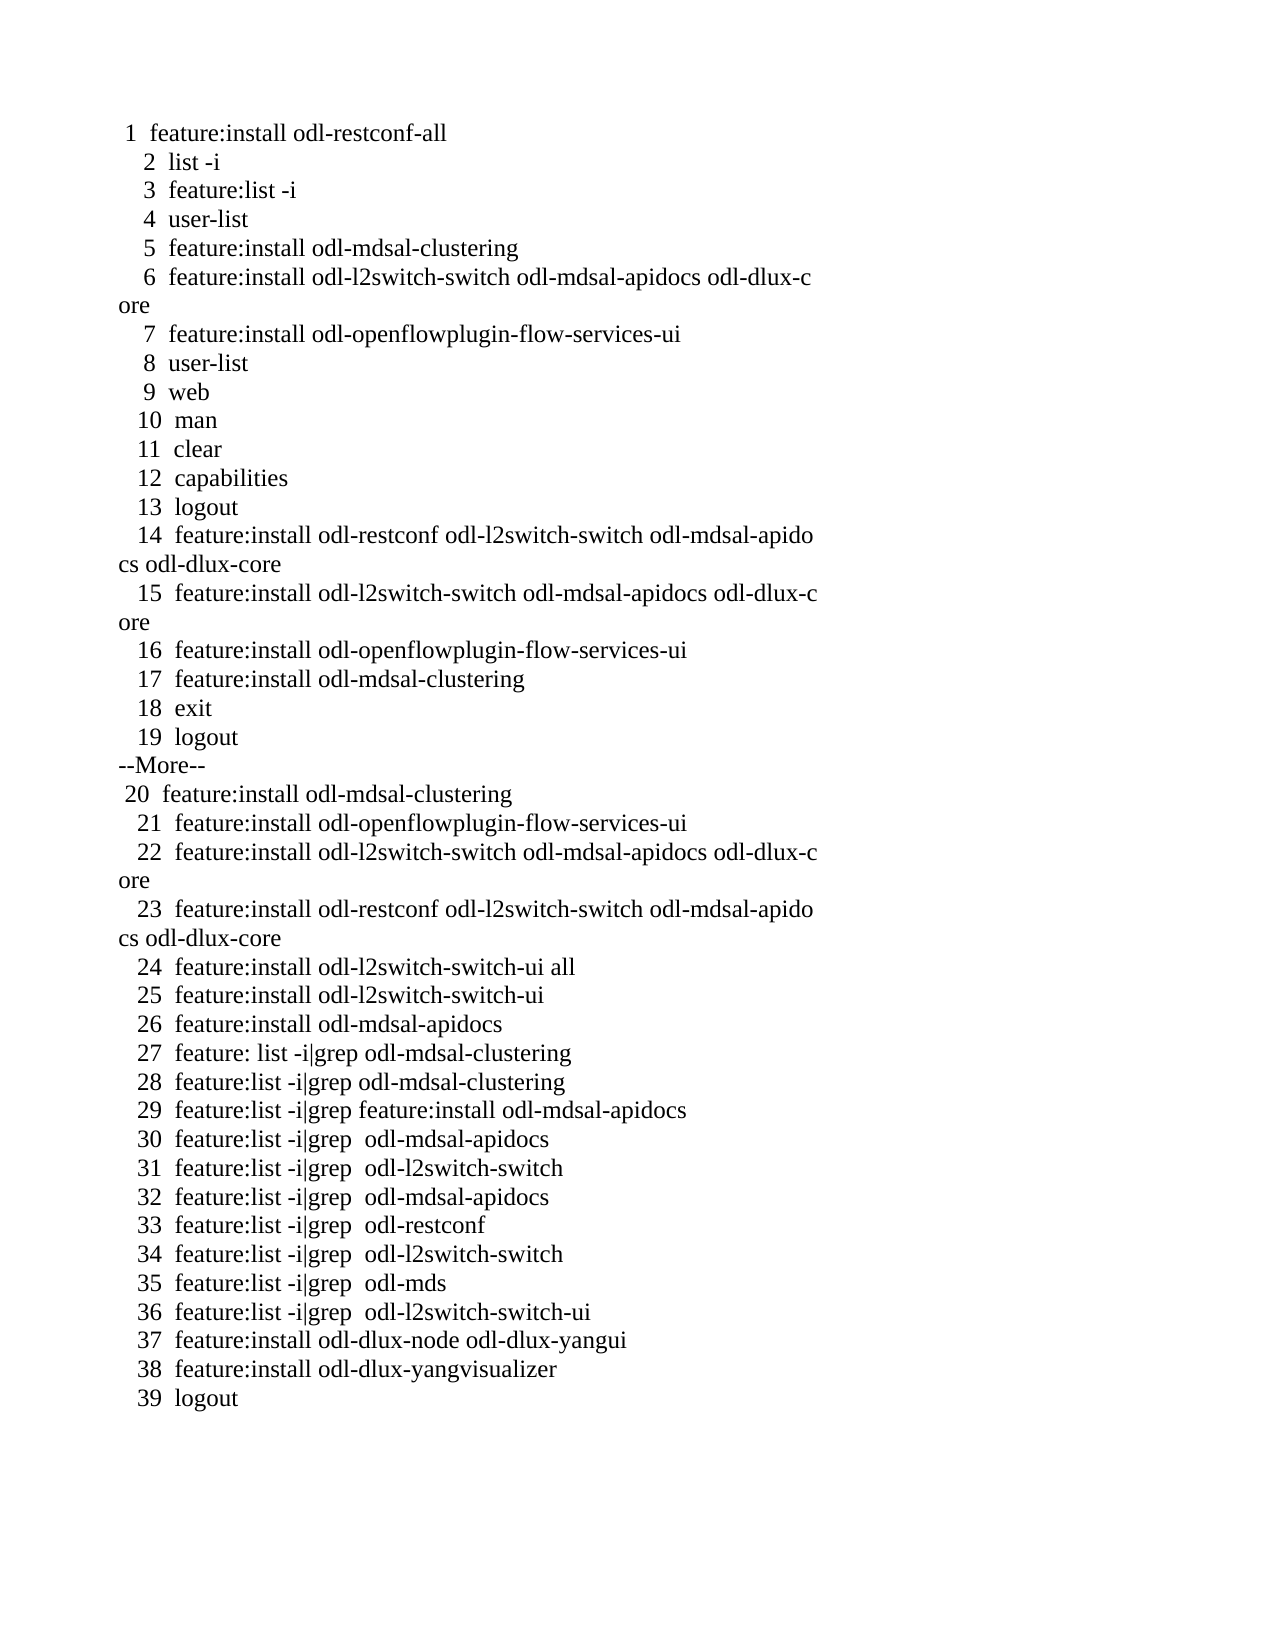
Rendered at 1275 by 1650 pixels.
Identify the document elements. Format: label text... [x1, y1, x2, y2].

text 5 feature:install odl-mdsal-clustering [118, 233, 1157, 262]
text 34 feature:list -i|grep odl-l2switch-switch [118, 1239, 1157, 1268]
text 23 feature:install odl-restconf odl-l2switch-switch odl-mdsal-apido [118, 894, 1157, 923]
text 31 feature:list -i|grep odl-l2switch-switch [118, 1153, 1157, 1182]
text 15 feature:install odl-l2switch-switch odl-mdsal-apidocs odl-dlux-c [118, 578, 1157, 607]
text 21 feature:install odl-openflowplugin-flow-services-ui [118, 808, 1157, 837]
text 22 feature:install odl-l2switch-switch odl-mdsal-apidocs odl-dlux-c [118, 837, 1157, 866]
text 37 feature:install odl-dlux-node odl-dlux-yangui [118, 1326, 1157, 1354]
text 11 clear [118, 434, 1157, 463]
text 26 feature:install odl-mdsal-apidocs [118, 1009, 1157, 1038]
text 28 feature:list -i|grep odl-mdsal-clustering [118, 1067, 1157, 1096]
text 35 feature:list -i|grep odl-mds [118, 1268, 1157, 1297]
text 20 feature:install odl-mdsal-clustering [118, 779, 1157, 808]
text 29 feature:list -i|grep feature:install odl-mdsal-apidocs [118, 1096, 1157, 1124]
text 36 feature:list -i|grep odl-l2switch-switch-ui [118, 1297, 1157, 1326]
text 33 feature:list -i|grep odl-restconf [118, 1211, 1157, 1239]
text 6 feature:install odl-l2switch-switch odl-mdsal-apidocs odl-dlux-c [118, 262, 1157, 291]
text 19 logout [118, 722, 1157, 751]
text 16 feature:install odl-openflowplugin-flow-services-ui [118, 636, 1157, 664]
text ore [118, 866, 1157, 894]
text 27 feature: list -i|grep odl-mdsal-clustering [118, 1038, 1157, 1067]
text 2 list -i [118, 147, 1157, 176]
text 39 logout [118, 1383, 1157, 1412]
text 25 feature:install odl-l2switch-switch-ui [118, 981, 1157, 1009]
text 32 feature:list -i|grep odl-mdsal-apidocs [118, 1182, 1157, 1211]
text ore [118, 607, 1157, 636]
text 1 feature:install odl-restconf-all [118, 118, 1157, 147]
text 4 user-list [118, 204, 1157, 233]
text 12 capabilities [118, 463, 1157, 492]
text cs odl-dlux-core [118, 923, 1157, 952]
text 17 feature:install odl-mdsal-clustering [118, 664, 1157, 693]
text ore [118, 291, 1157, 319]
text cs odl-dlux-core [118, 549, 1157, 578]
text 7 feature:install odl-openflowplugin-flow-services-ui [118, 319, 1157, 348]
text 18 exit [118, 693, 1157, 722]
text 38 feature:install odl-dlux-yangvisualizer [118, 1354, 1157, 1383]
text 14 feature:install odl-restconf odl-l2switch-switch odl-mdsal-apido [118, 521, 1157, 549]
text 3 feature:list -i [118, 176, 1157, 204]
text 24 feature:install odl-l2switch-switch-ui all [118, 952, 1157, 981]
text 30 feature:list -i|grep odl-mdsal-apidocs [118, 1124, 1157, 1153]
text --More-- [118, 751, 1157, 779]
text 9 web [118, 377, 1157, 406]
text 13 logout [118, 492, 1157, 521]
text 10 man [118, 406, 1157, 434]
text 8 user-list [118, 348, 1157, 377]
